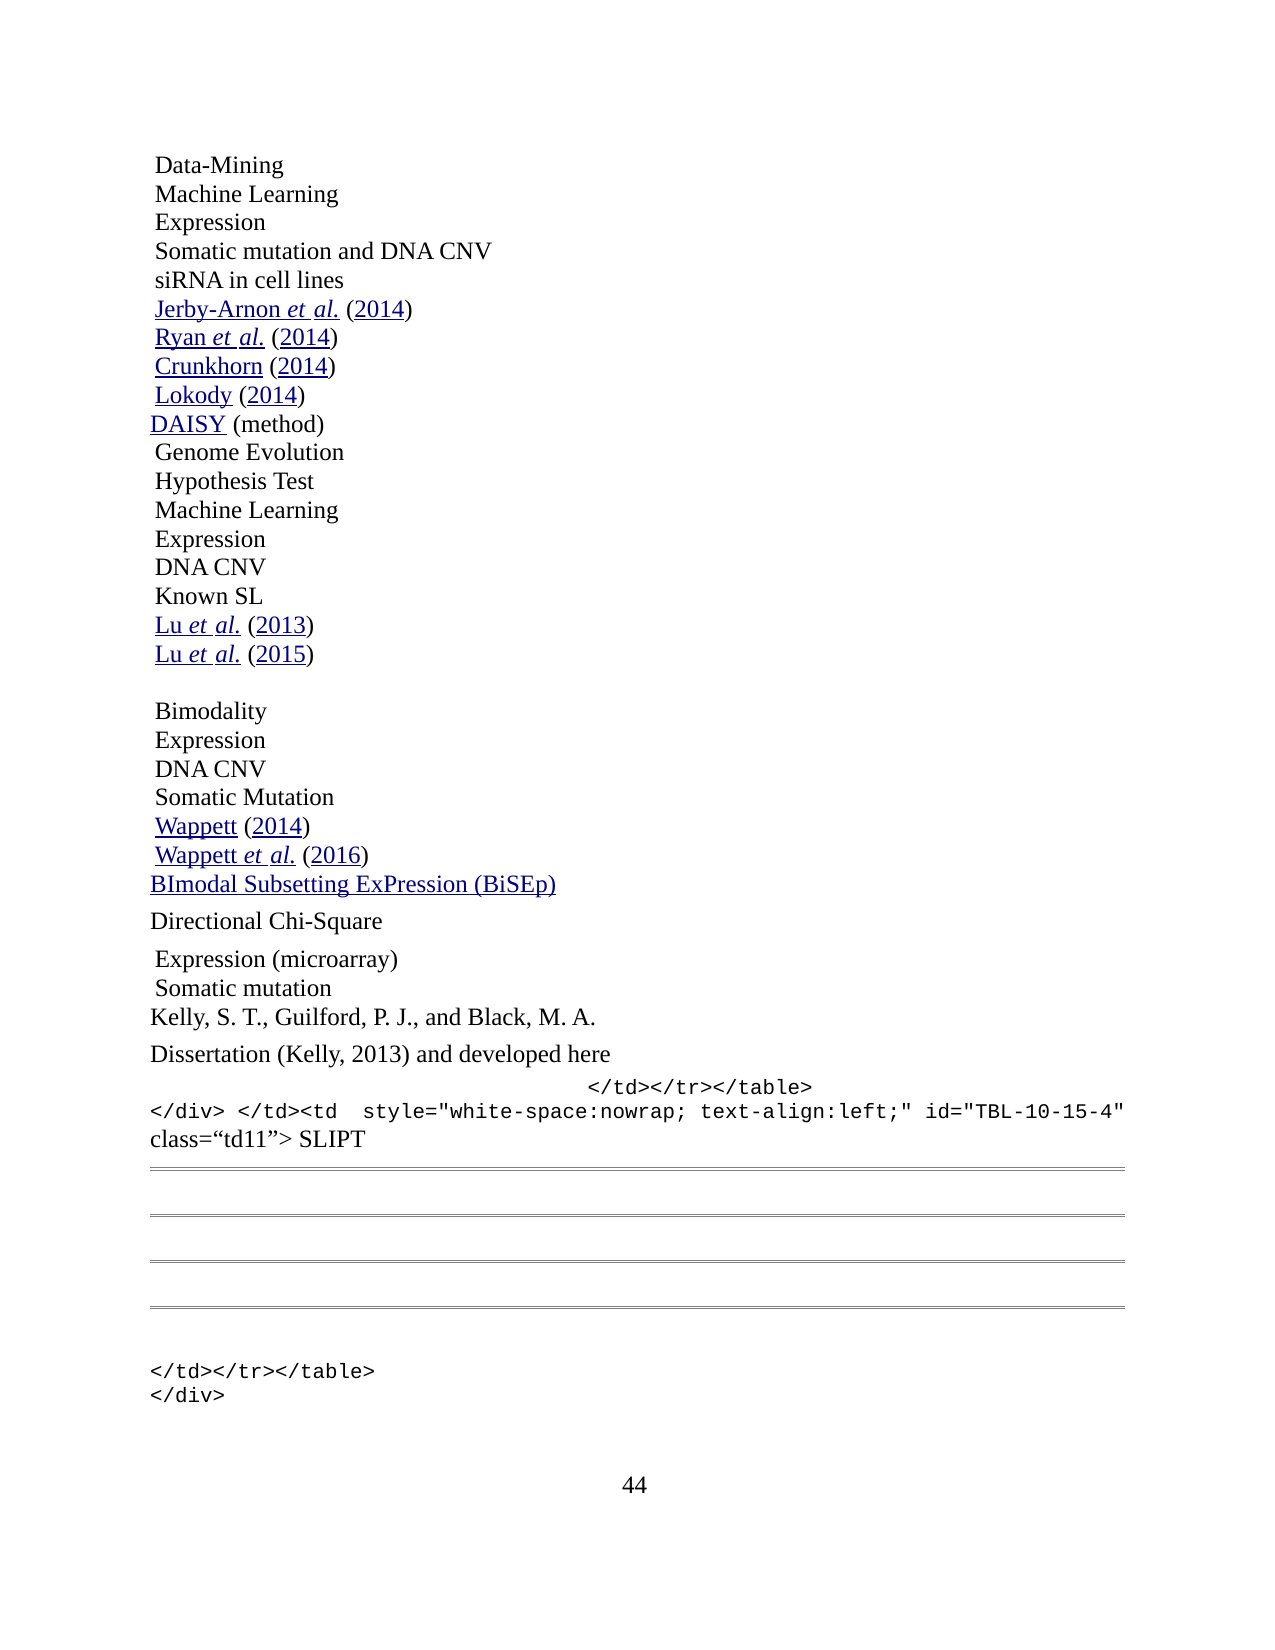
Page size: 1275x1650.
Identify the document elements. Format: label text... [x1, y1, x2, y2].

table_header Expression [150, 725, 1125, 754]
table_header Genome Evolution [150, 438, 1125, 466]
table_header Expression (microarray) [150, 944, 1125, 973]
table_cell Lu et al. (2015) [150, 639, 1125, 667]
text class=“td11”> SLIPT [150, 1124, 1125, 1153]
text Dissertation (Kelly, 2013) and developed here [150, 1039, 1125, 1068]
table_cell Ryan et al. (2014) [150, 323, 1125, 351]
text Directional Chi-Square [150, 906, 1125, 935]
table_cell Lokody (2014) [150, 380, 1125, 409]
table_cell siRNA in cell lines [150, 265, 1125, 294]
table_cell Known SL [150, 581, 1125, 610]
table_cell Machine Learning [150, 179, 1125, 207]
table_cell Machine Learning [150, 495, 1125, 524]
table_header Data-Mining [150, 150, 1125, 179]
table_header Jerby-Arnon et al. (2014) [150, 294, 1125, 322]
text </td></tr></table> </div> </td><td style="white-space:nowrap; text-align:left;" id="TBL-10-15-4" [150, 1077, 1125, 1124]
text DAISY (method) [150, 409, 1125, 437]
table_cell Somatic mutation [150, 973, 1125, 1002]
table_cell DNA CNV [150, 553, 1125, 581]
table_cell DNA CNV [150, 754, 1125, 782]
table_cell Somatic Mutation [150, 783, 1125, 811]
table_cell Wappett et al. (2016) [150, 840, 1125, 869]
text Kelly, S. T., Guilford, P. J., and Black, M. A. [150, 1002, 1125, 1030]
table_header Bimodality [150, 696, 1125, 725]
table_header Expression [150, 524, 1125, 552]
text BImodal Subsetting ExPression (BiSEp) [150, 869, 1125, 897]
table_header Expression [150, 208, 1125, 236]
table_cell Hypothesis Test [150, 466, 1125, 495]
table_cell Crunkhorn (2014) [150, 351, 1125, 380]
table_cell Somatic mutation and DNA CNV [150, 236, 1125, 265]
text </td></tr></table> </div> [150, 1338, 1125, 1409]
table_header Wappett (2014) [150, 811, 1125, 840]
table_header Lu et al. (2013) [150, 610, 1125, 639]
